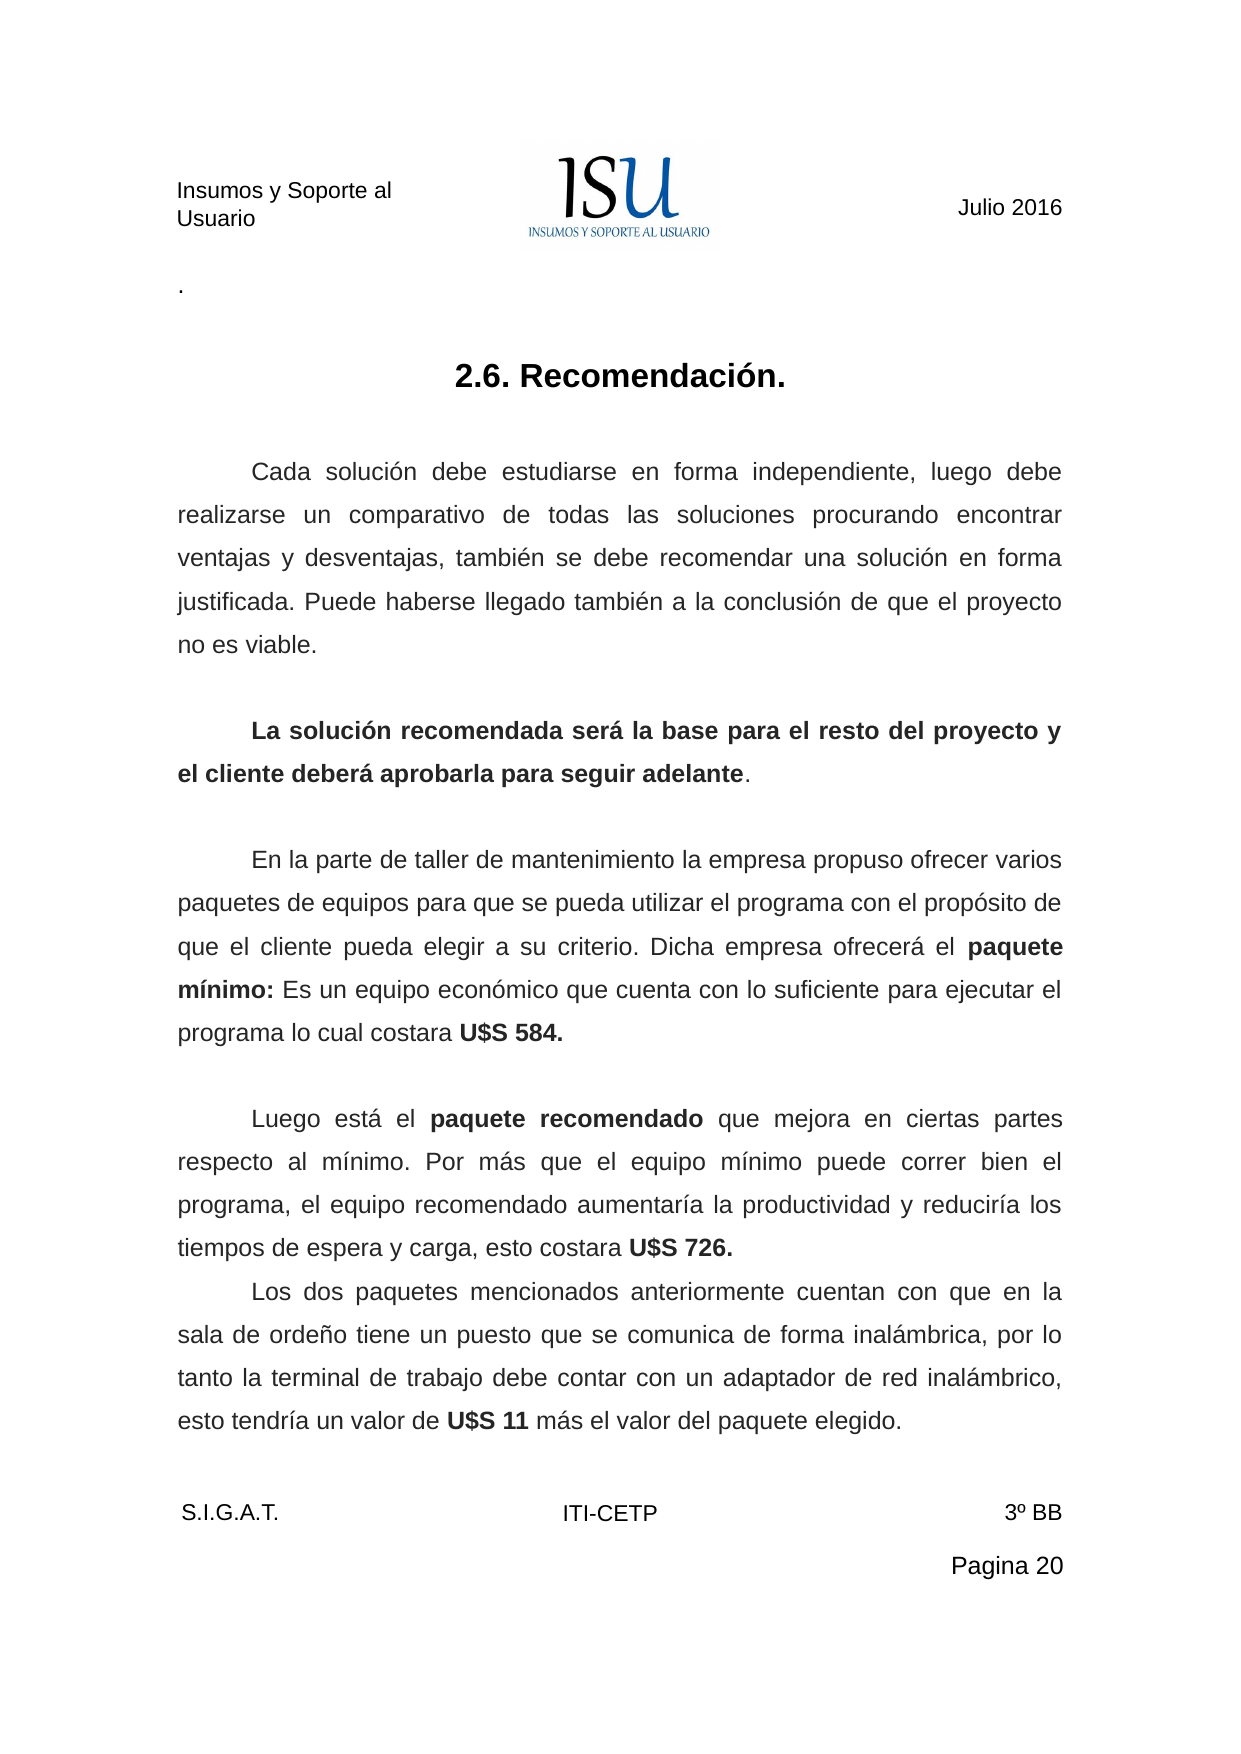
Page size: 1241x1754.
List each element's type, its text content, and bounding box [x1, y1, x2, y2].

text . [177, 270, 1063, 299]
text Luego está el paquete recomendado que mejora en ciertas partes respecto al mínimo. Por más que el equipo mínimo puede correr bien el programa, el equipo recomendado aumentaría la productividad y reduciría los tiempos de espera y carga, esto costara U$S 726. [177, 1104, 1063, 1262]
text Cada solución debe estudiarse en forma independiente, luego debe realizarse un comparativo de todas las soluciones procurando encontrar ventajas y desventajas, también se debe recomendar una solución en forma justificada. Puede haberse llegado también a la conclusión de que el proyecto no es viable. [177, 457, 1063, 658]
text La solución recomendada será la base para el resto del proyecto y el cliente deberá aprobarla para seguir adelante. [177, 716, 1063, 788]
text En la parte de taller de mantenimiento la empresa propuso ofrecer varios paquetes de equipos para que se pueda utilizar el programa con el propósito de que el cliente pueda elegir a su criterio. Dicha empresa ofrecerá el paquete mínimo: Es un equipo económico que cuenta con lo suficiente para ejecutar el programa lo cual costara U$S 584. [177, 845, 1063, 1047]
text 2.6. Recomendación. [177, 356, 1063, 395]
text Los dos paquetes mencionados anteriormente cuentan con que en la sala de ordeño tiene un puesto que se comunica de forma inalámbrica, por lo tanto la terminal de trabajo debe contar con un adaptador de red inalámbrico, esto tendría un valor de U$S 11 más el valor del paquete elegido. [177, 1277, 1063, 1435]
